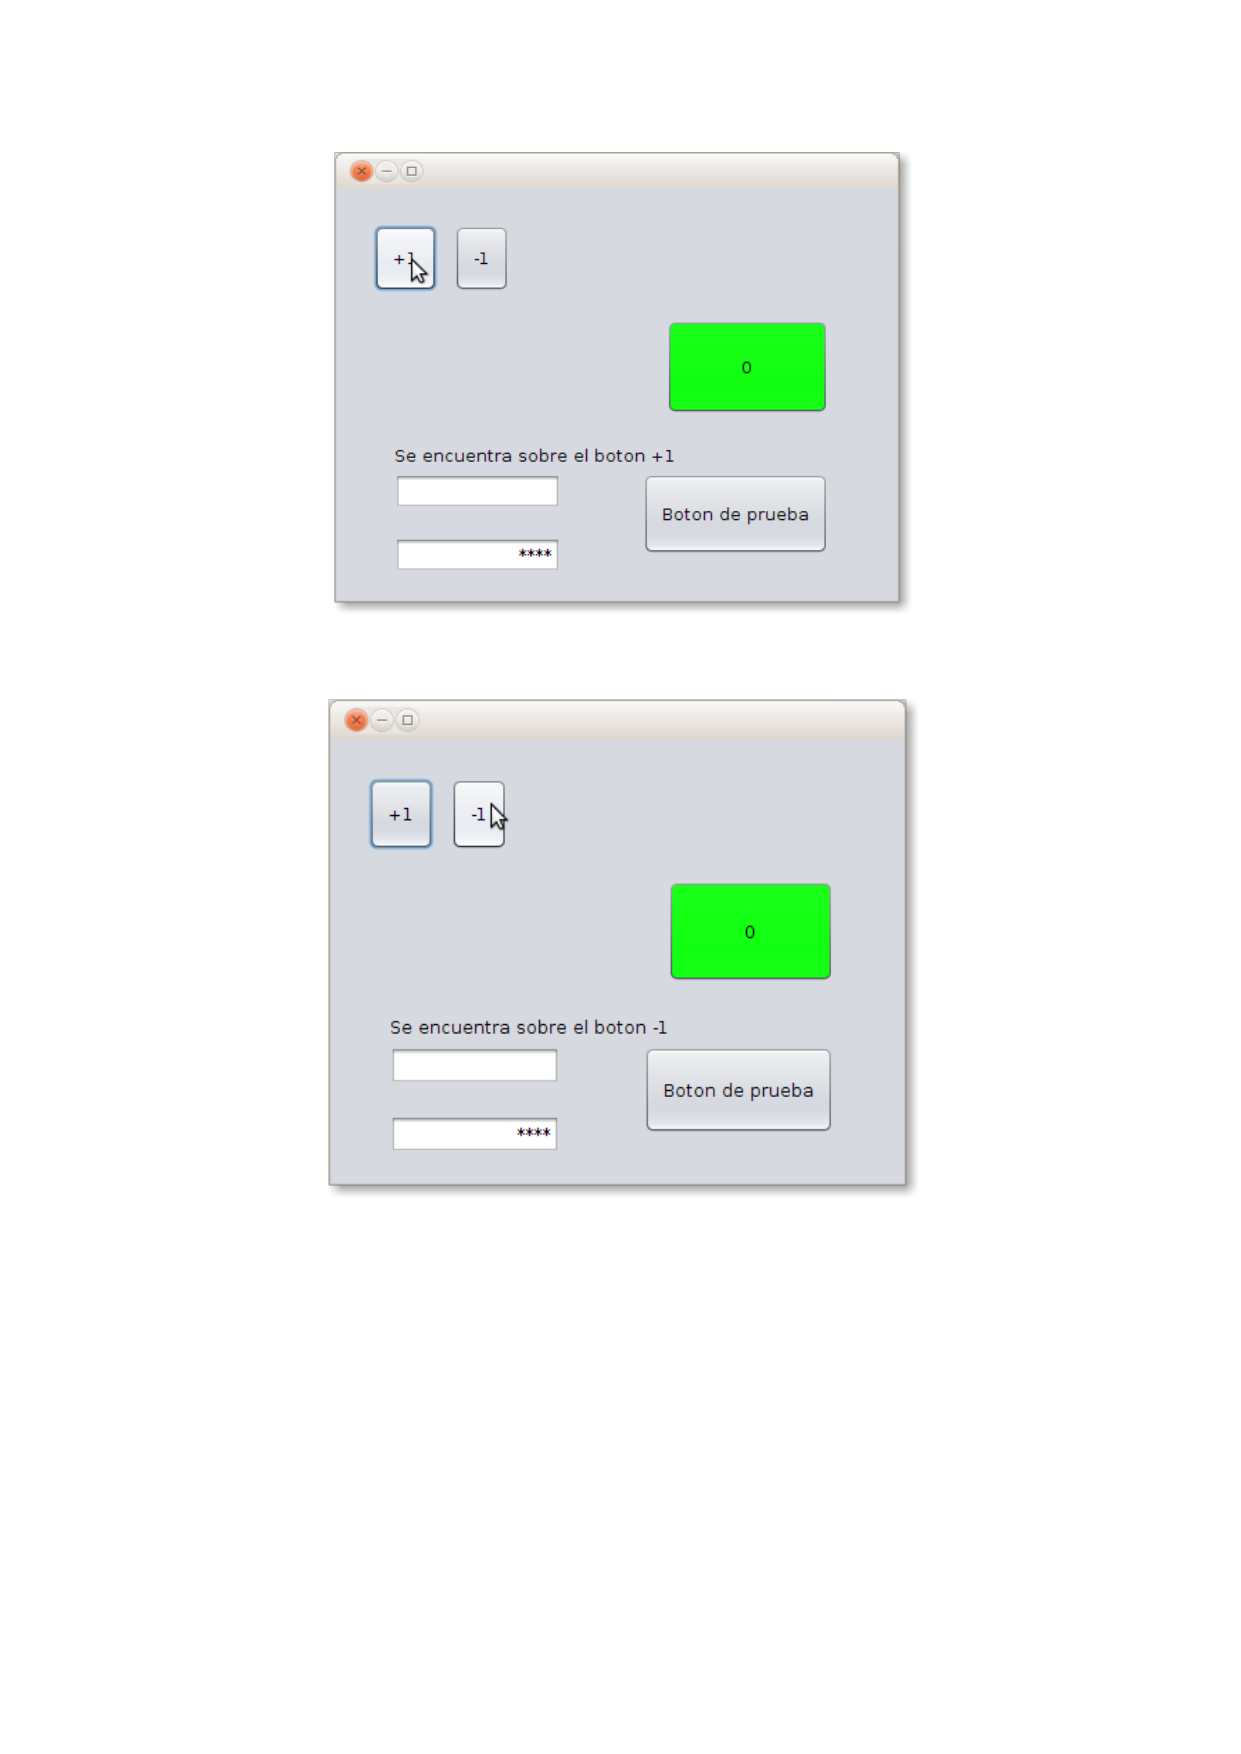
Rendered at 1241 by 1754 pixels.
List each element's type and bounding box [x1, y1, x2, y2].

picture [328, 146, 912, 614]
picture [322, 693, 918, 1198]
